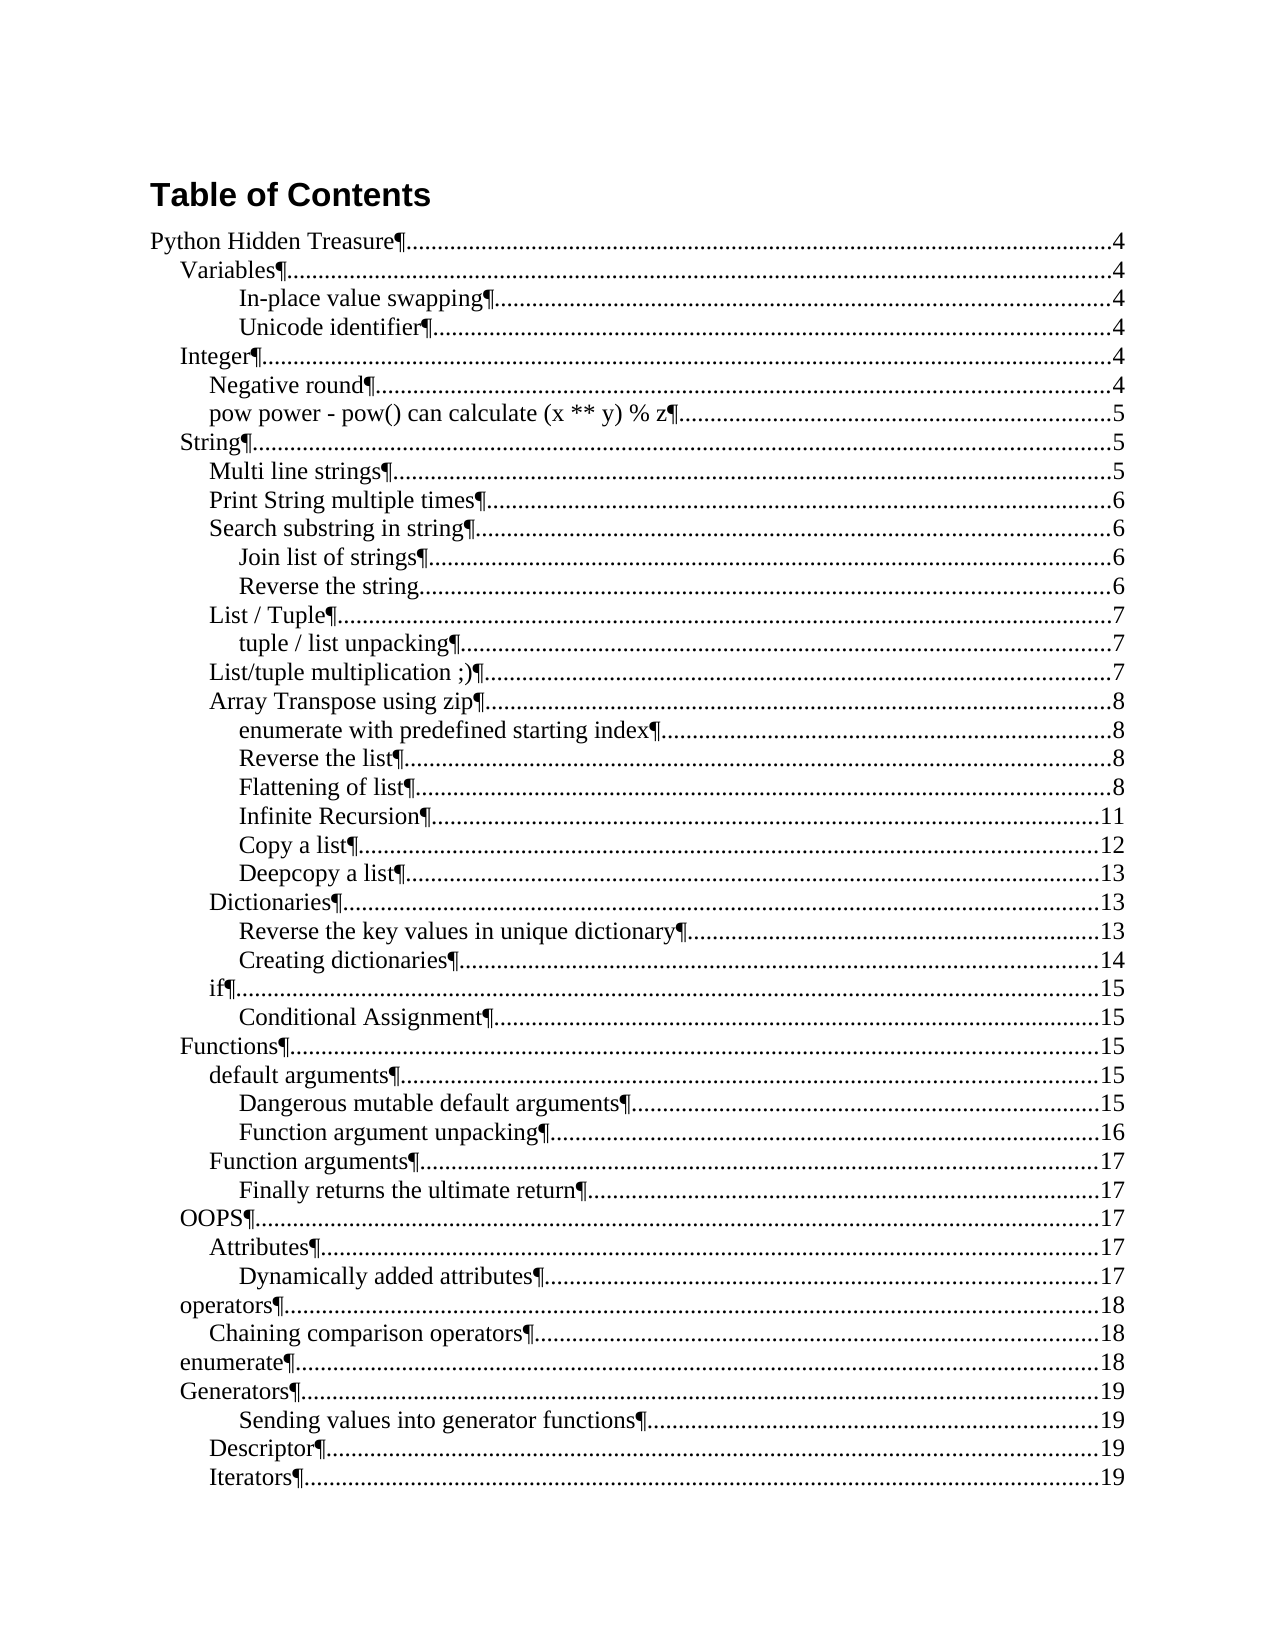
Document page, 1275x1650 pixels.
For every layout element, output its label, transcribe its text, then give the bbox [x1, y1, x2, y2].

text Unicode identifier¶ 4 [238, 312, 1125, 341]
text Finally returns the ultimate return¶ 17 [238, 1175, 1125, 1203]
text pow power - pow() can calculate (x ** y) % z¶ 5 [209, 398, 1125, 427]
text Function arguments¶ 17 [209, 1146, 1125, 1175]
text tuple / list unpacking¶ 7 [238, 628, 1125, 657]
text Variables¶ 4 [179, 255, 1125, 283]
text Deepcopy a list¶ 13 [238, 858, 1125, 887]
text Descriptor¶ 19 [209, 1433, 1125, 1462]
text Infinite Recursion¶ 11 [238, 801, 1125, 830]
text Integer¶ 4 [179, 341, 1125, 370]
text Join list of strings¶ 6 [238, 542, 1125, 571]
text Search substring in string¶ 6 [209, 513, 1125, 542]
text String¶ 5 [179, 427, 1125, 456]
text Creating dictionaries¶ 14 [238, 945, 1125, 973]
text Generators¶ 19 [179, 1376, 1125, 1405]
text Flattening of list¶ 8 [238, 772, 1125, 801]
text Reverse the string 6 [238, 571, 1125, 600]
text Print String multiple times¶ 6 [209, 485, 1125, 513]
text Chaining comparison operators¶ 18 [209, 1318, 1125, 1347]
text Reverse the key values in unique dictionary¶ 13 [238, 916, 1125, 945]
text Attributes¶ 17 [209, 1232, 1125, 1261]
text Dynamically added attributes¶ 17 [238, 1261, 1125, 1290]
text Copy a list¶ 12 [238, 830, 1125, 858]
text Reverse the list¶ 8 [238, 743, 1125, 772]
text OOPS¶ 17 [179, 1203, 1125, 1232]
text Multi line strings¶ 5 [209, 456, 1125, 485]
text default arguments¶ 15 [209, 1060, 1125, 1088]
text Iterators¶ 19 [209, 1462, 1125, 1491]
text operators¶ 18 [179, 1290, 1125, 1318]
text if¶ 15 [209, 973, 1125, 1002]
text Conditional Assignment¶ 15 [238, 1002, 1125, 1031]
text Python Hidden Treasure¶ 4 [150, 226, 1125, 255]
text In-place value swapping¶ 4 [238, 283, 1125, 312]
text Functions¶ 15 [179, 1031, 1125, 1060]
text Negative round¶ 4 [209, 370, 1125, 398]
text Array Transpose using zip¶ 8 [209, 686, 1125, 715]
text Sending values into generator functions¶ 19 [238, 1405, 1125, 1433]
text Function argument unpacking¶ 16 [238, 1117, 1125, 1146]
text List/tuple multiplication ;)¶ 7 [209, 657, 1125, 686]
text List / Tuple¶ 7 [209, 600, 1125, 628]
text enumerate¶ 18 [179, 1347, 1125, 1376]
text Dictionaries¶ 13 [209, 887, 1125, 916]
text enumerate with predefined starting index¶ 8 [238, 715, 1125, 743]
subtitle Table of Contents [150, 175, 1125, 213]
text Dangerous mutable default arguments¶ 15 [238, 1088, 1125, 1117]
